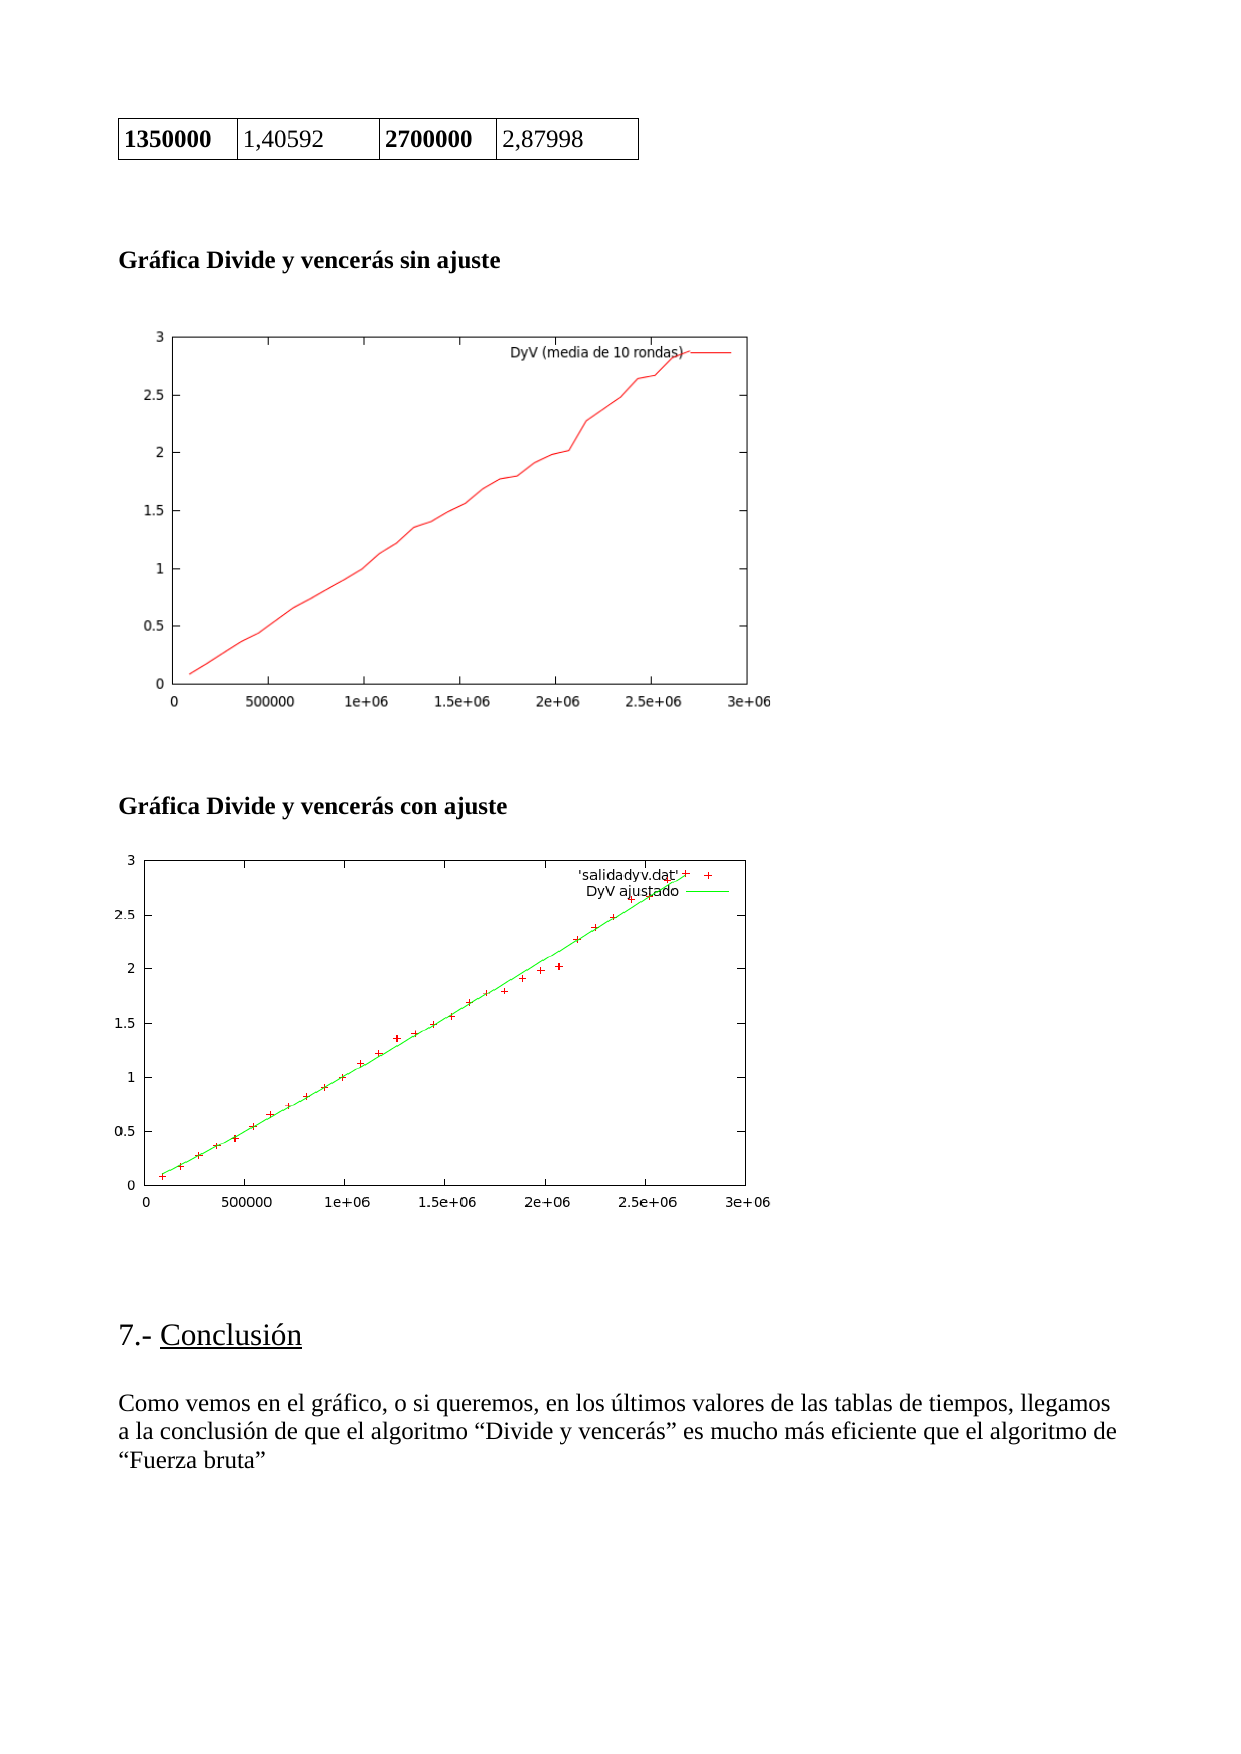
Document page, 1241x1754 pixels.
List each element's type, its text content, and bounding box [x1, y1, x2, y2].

picture [89, 844, 771, 1218]
text 7.- Conclusión [118, 1316, 1122, 1352]
text Gráfica Divide y vencerás con ajuste [118, 791, 1122, 820]
text Como vemos en el gráfico, o si queremos, en los últimos valores de las tablas de tiempos, llegamos a la conclusión de que el algoritmo “Divide y vencerás” es mucho más eficiente que el algoritmo de “Fuerza bruta” [118, 1388, 1122, 1474]
table_cell 1350000 [119, 119, 237, 158]
picture [119, 320, 771, 719]
table_cell 2,87998 [497, 119, 638, 158]
table_cell 1,40592 [238, 119, 379, 158]
table_cell 2700000 [380, 119, 496, 158]
text Gráfica Divide y vencerás sin ajuste [118, 245, 1122, 273]
